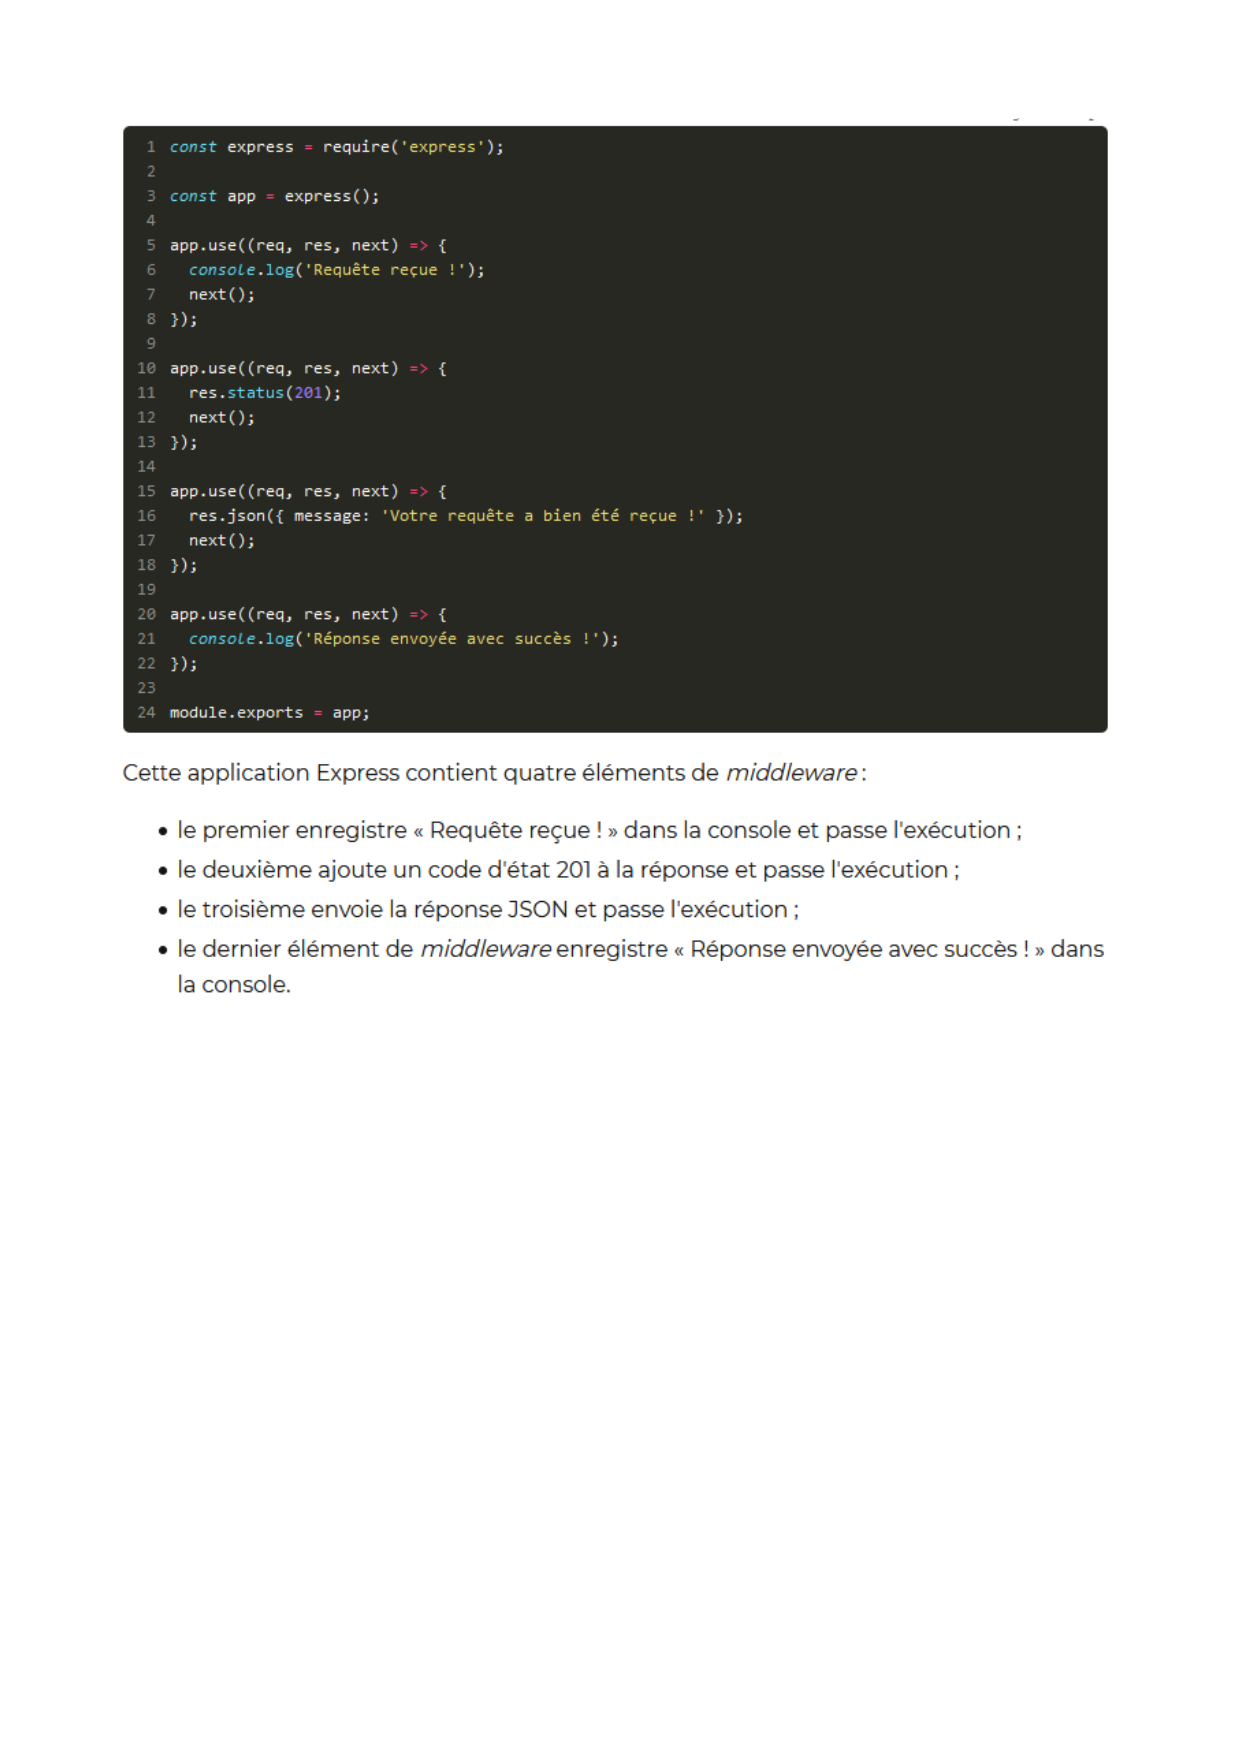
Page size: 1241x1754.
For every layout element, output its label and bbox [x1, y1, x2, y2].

picture [118, 118, 1123, 998]
